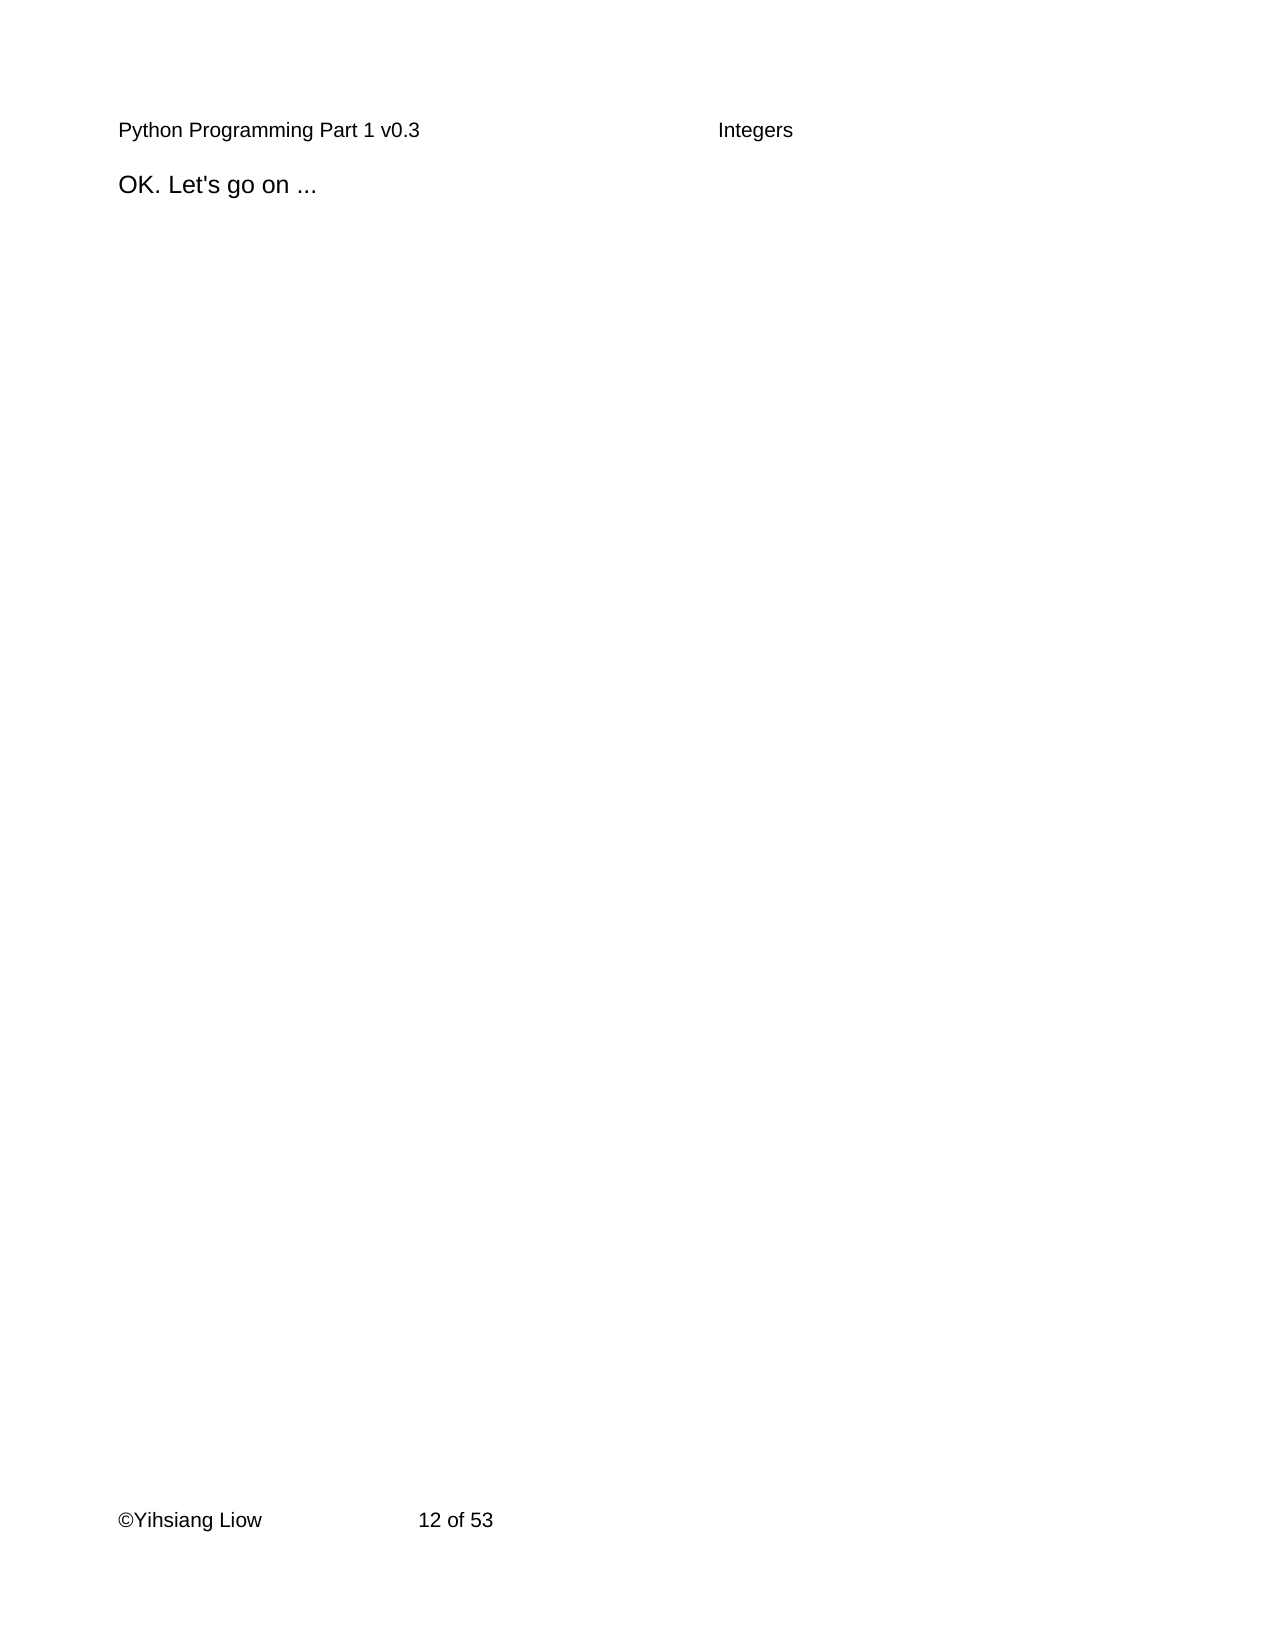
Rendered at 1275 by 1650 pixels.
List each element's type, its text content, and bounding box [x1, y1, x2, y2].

text OK. Let's go on ... [118, 171, 793, 199]
